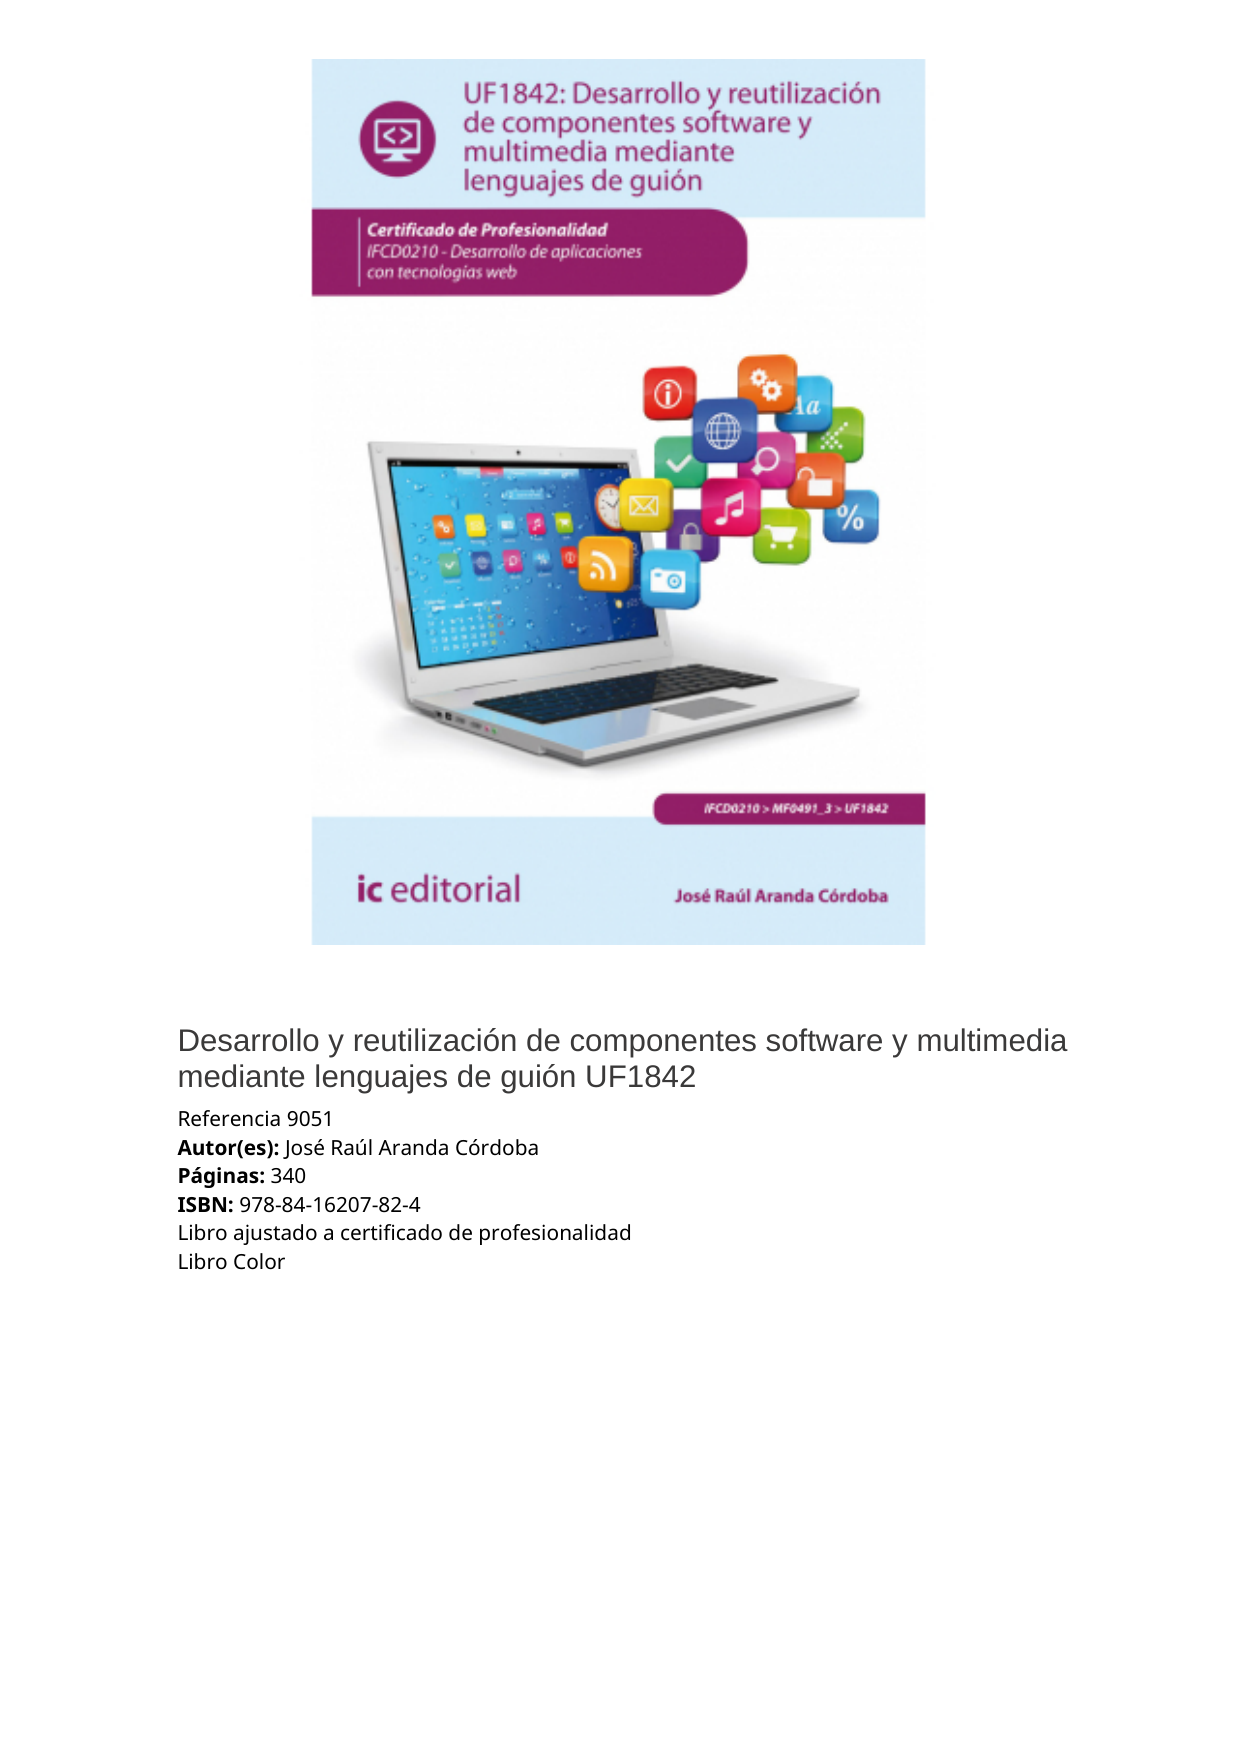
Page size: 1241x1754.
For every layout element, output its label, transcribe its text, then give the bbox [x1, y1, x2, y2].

picture [177, 59, 1063, 945]
text Autor(es): José Raúl Aranda Córdoba Páginas: 340 ISBN: 978-84-16207-82-4 Libro ajustado a certificado de profesionalidad Libro Color [177, 1133, 1181, 1275]
text Referencia 9051 [177, 1104, 1181, 1133]
subtitle Desarrollo y reutilización de componentes software y multimedia mediante lenguajes de guión UF1842 [177, 1022, 1181, 1094]
